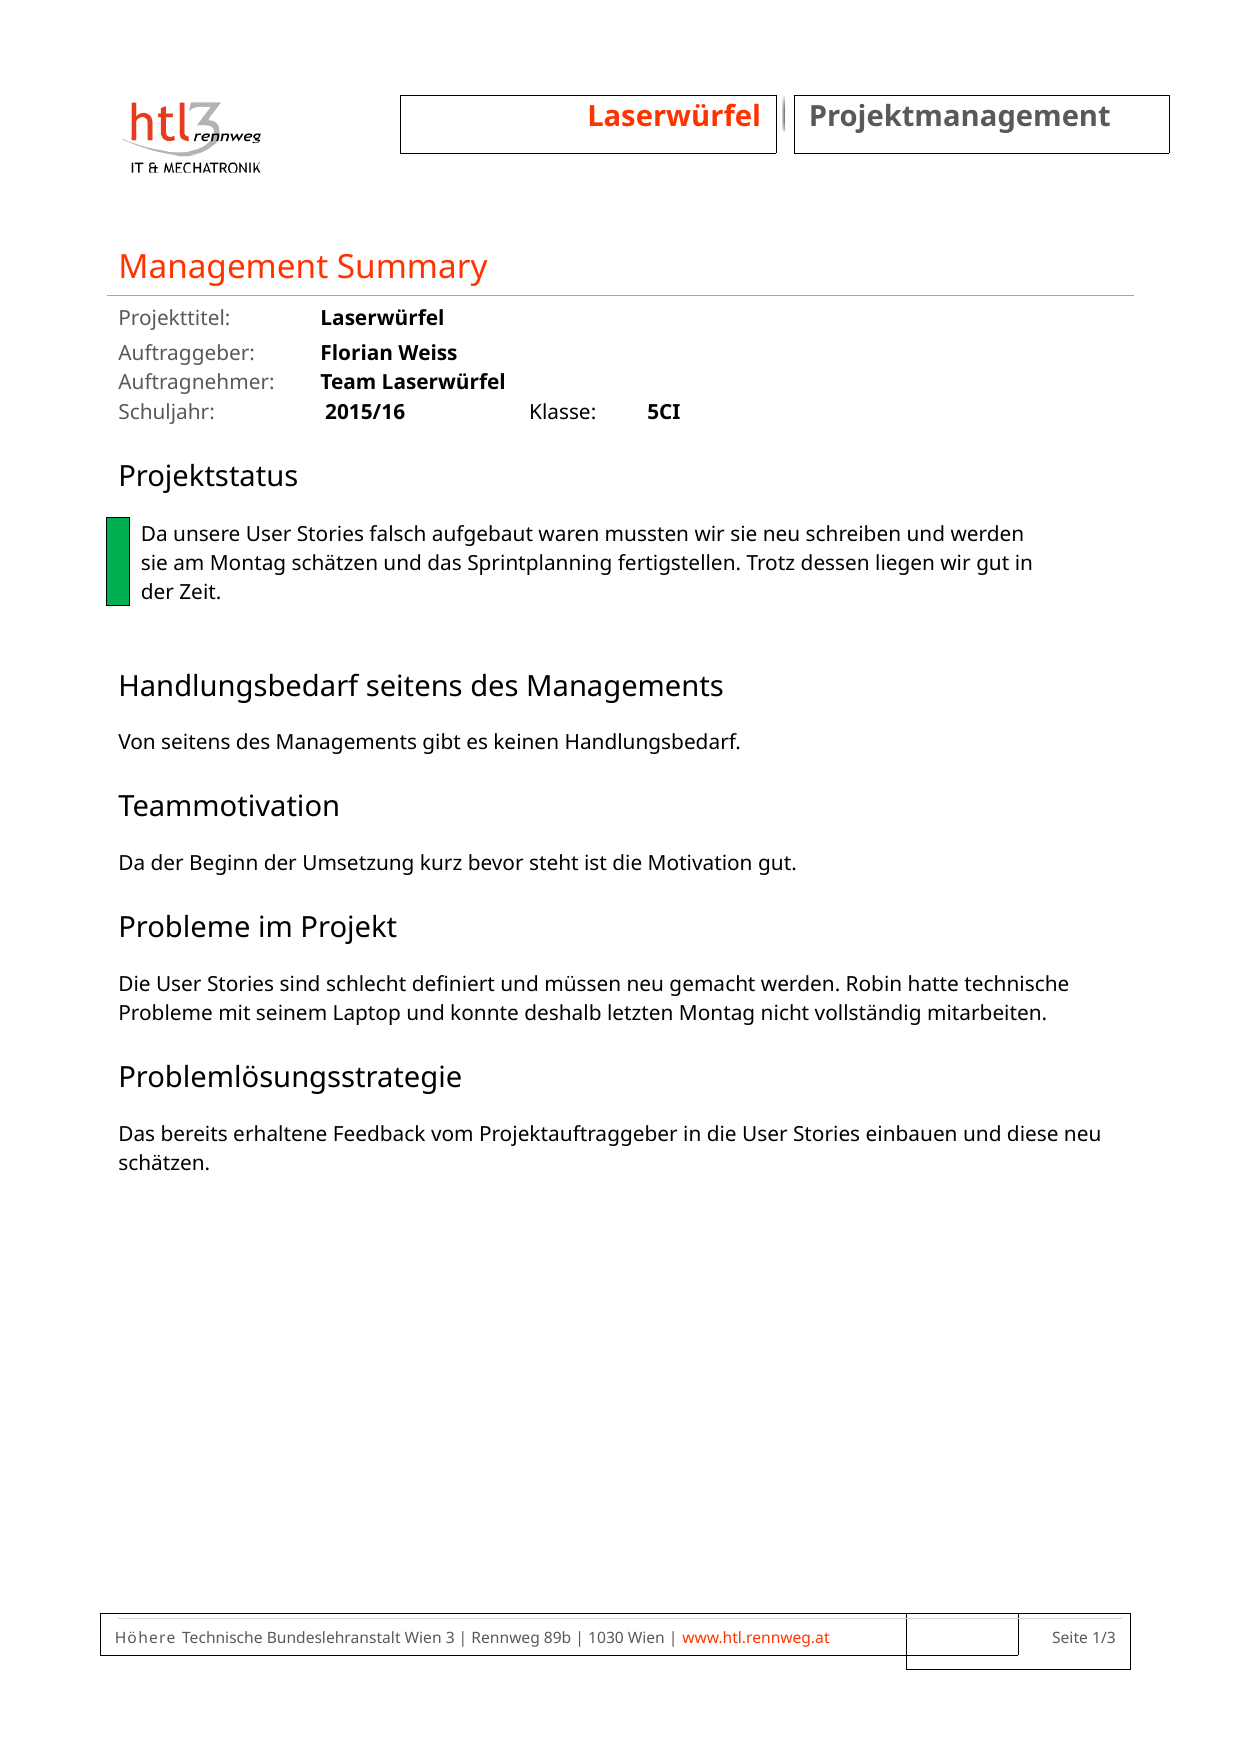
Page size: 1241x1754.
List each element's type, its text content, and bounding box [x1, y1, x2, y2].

table_cell Projekttitel: [107, 296, 309, 336]
table_cell 5CI [636, 396, 945, 425]
table_cell Auftragnehmer: [107, 366, 309, 396]
subtitle Teammotivation [118, 793, 1122, 822]
table_cell Auftraggeber: [107, 336, 309, 366]
table_header [841, 236, 1134, 295]
table_header Da unsere User Stories falsch aufgebaut waren mussten wir sie neu schreiben und werden sie am Montag schätzen und das Sprintplanning fertigstellen. Trotz dessen liegen wir gut in der Zeit. [130, 517, 1061, 605]
subtitle Probleme im Projekt [118, 914, 1122, 943]
table_header [107, 518, 129, 605]
subtitle Problemlösungsstrategie [118, 1064, 1122, 1093]
text Von seitens des Managements gibt es keinen Handlungsbedarf. [118, 727, 1122, 756]
table_cell Laserwürfel [309, 296, 1134, 336]
table_cell Team Laserwürfel [309, 366, 1134, 396]
text Die User Stories sind schlecht definiert und müssen neu gemacht werden. Robin hatte technische Probleme mit seinem Laptop und konnte deshalb letzten Montag nicht vollständig mitarbeiten. [118, 968, 1122, 1026]
table_cell Klasse: [518, 396, 636, 425]
text Da der Beginn der Umsetzung kurz bevor steht ist die Motivation gut. [118, 847, 1122, 876]
table_cell Florian Weiss [309, 336, 1134, 366]
table_cell [945, 396, 1134, 425]
subtitle Projektstatus [118, 463, 1122, 492]
table_cell 2015/16 [314, 396, 518, 425]
table_header Management Summary [107, 236, 841, 295]
subtitle Handlungsbedarf seitens des Managements [118, 673, 1122, 702]
table_cell Schuljahr: [107, 396, 314, 425]
text Das bereits erhaltene Feedback vom Projektauftraggeber in die User Stories einbauen und diese neu schätzen. [118, 1118, 1122, 1176]
